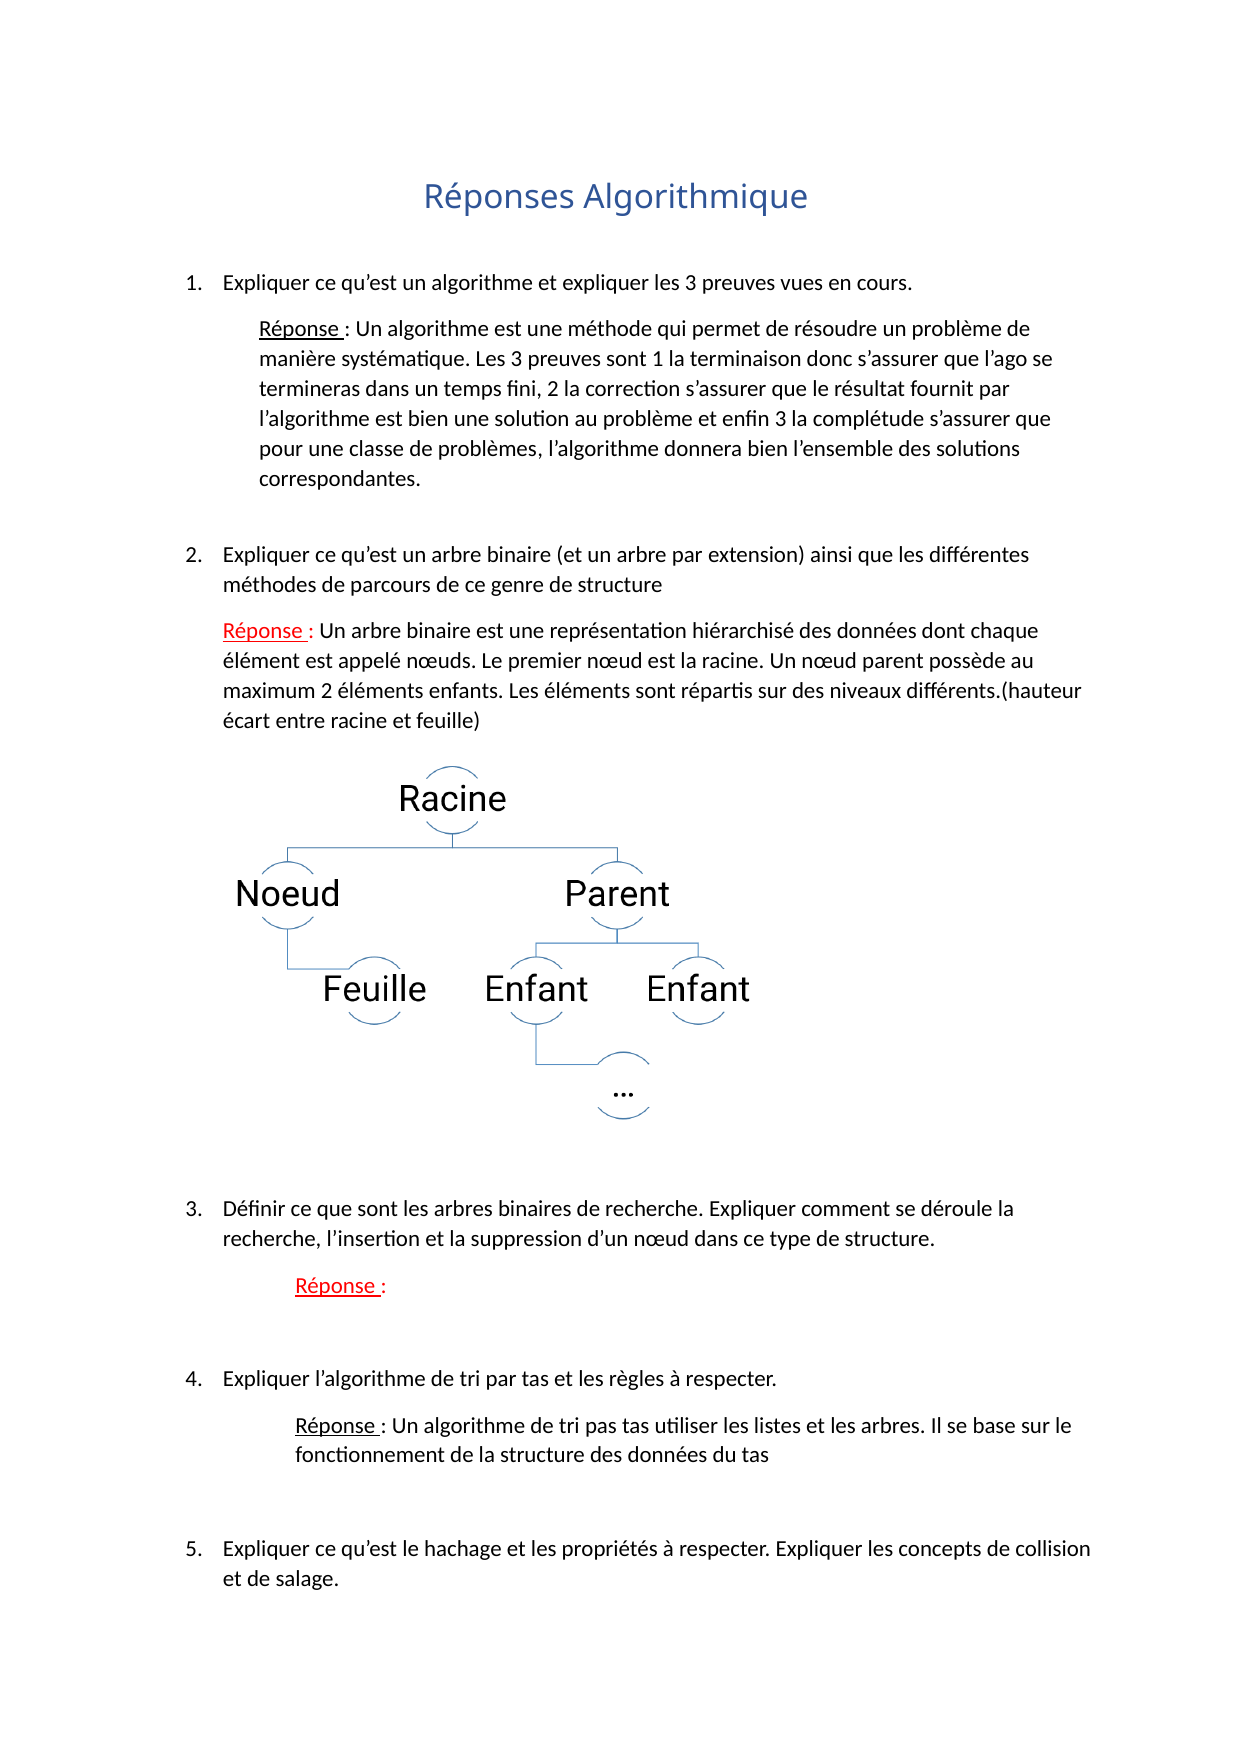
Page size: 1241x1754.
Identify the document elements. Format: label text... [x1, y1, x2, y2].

list Expliquer ce qu’est le hachage et les propriétés à respecter. Expliquer les concepts de collision et de salage. [185, 1534, 1093, 1592]
list Définir ce que sont les arbres binaires de recherche. Expliquer comment se déroule la recherche, l’insertion et la suppression d’un nœud dans ce type de structure. [185, 1194, 1093, 1252]
text Réponse : Un arbre binaire est une représentation hiérarchisé des données dont chaque élément est appelé nœuds. Le premier nœud est la racine. Un nœud parent possède au maximum 2 éléments enfants. Les éléments sont répartis sur des niveaux différents.(hauteur écart entre racine et feuille) [223, 617, 1093, 734]
text Réponse : Un algorithme est une méthode qui permet de résoudre un problème de manière systématique. Les 3 preuves sont 1 la terminaison donc s’assurer que l’ago se termineras dans un temps fini, 2 la correction s’assurer que le résultat fournit par l’algorithme est bien une solution au problème et enfin 3 la complétude s’assurer que pour une classe de problèmes­­, l’algorithme donnera bien l’ensemble des solutions correspondantes. [259, 314, 1093, 492]
list Expliquer ce qu’est un arbre binaire (et un arbre par extension) ainsi que les différentes méthodes de parcours de ce genre de structure [185, 540, 1093, 598]
list Expliquer l’algorithme de tri par tas et les règles à respecter. [185, 1364, 1093, 1392]
list Expliquer ce qu’est un algorithme et expliquer les 3 preuves vues en cours. [185, 268, 1093, 296]
subtitle Réponses Algorithmique [148, 173, 1093, 218]
text Réponse : Un algorithme de tri pas tas utiliser les listes et les arbres. Il se base sur le fonctionnement de la structure des données du tas [295, 1411, 1093, 1469]
text Réponse : [295, 1271, 1093, 1299]
